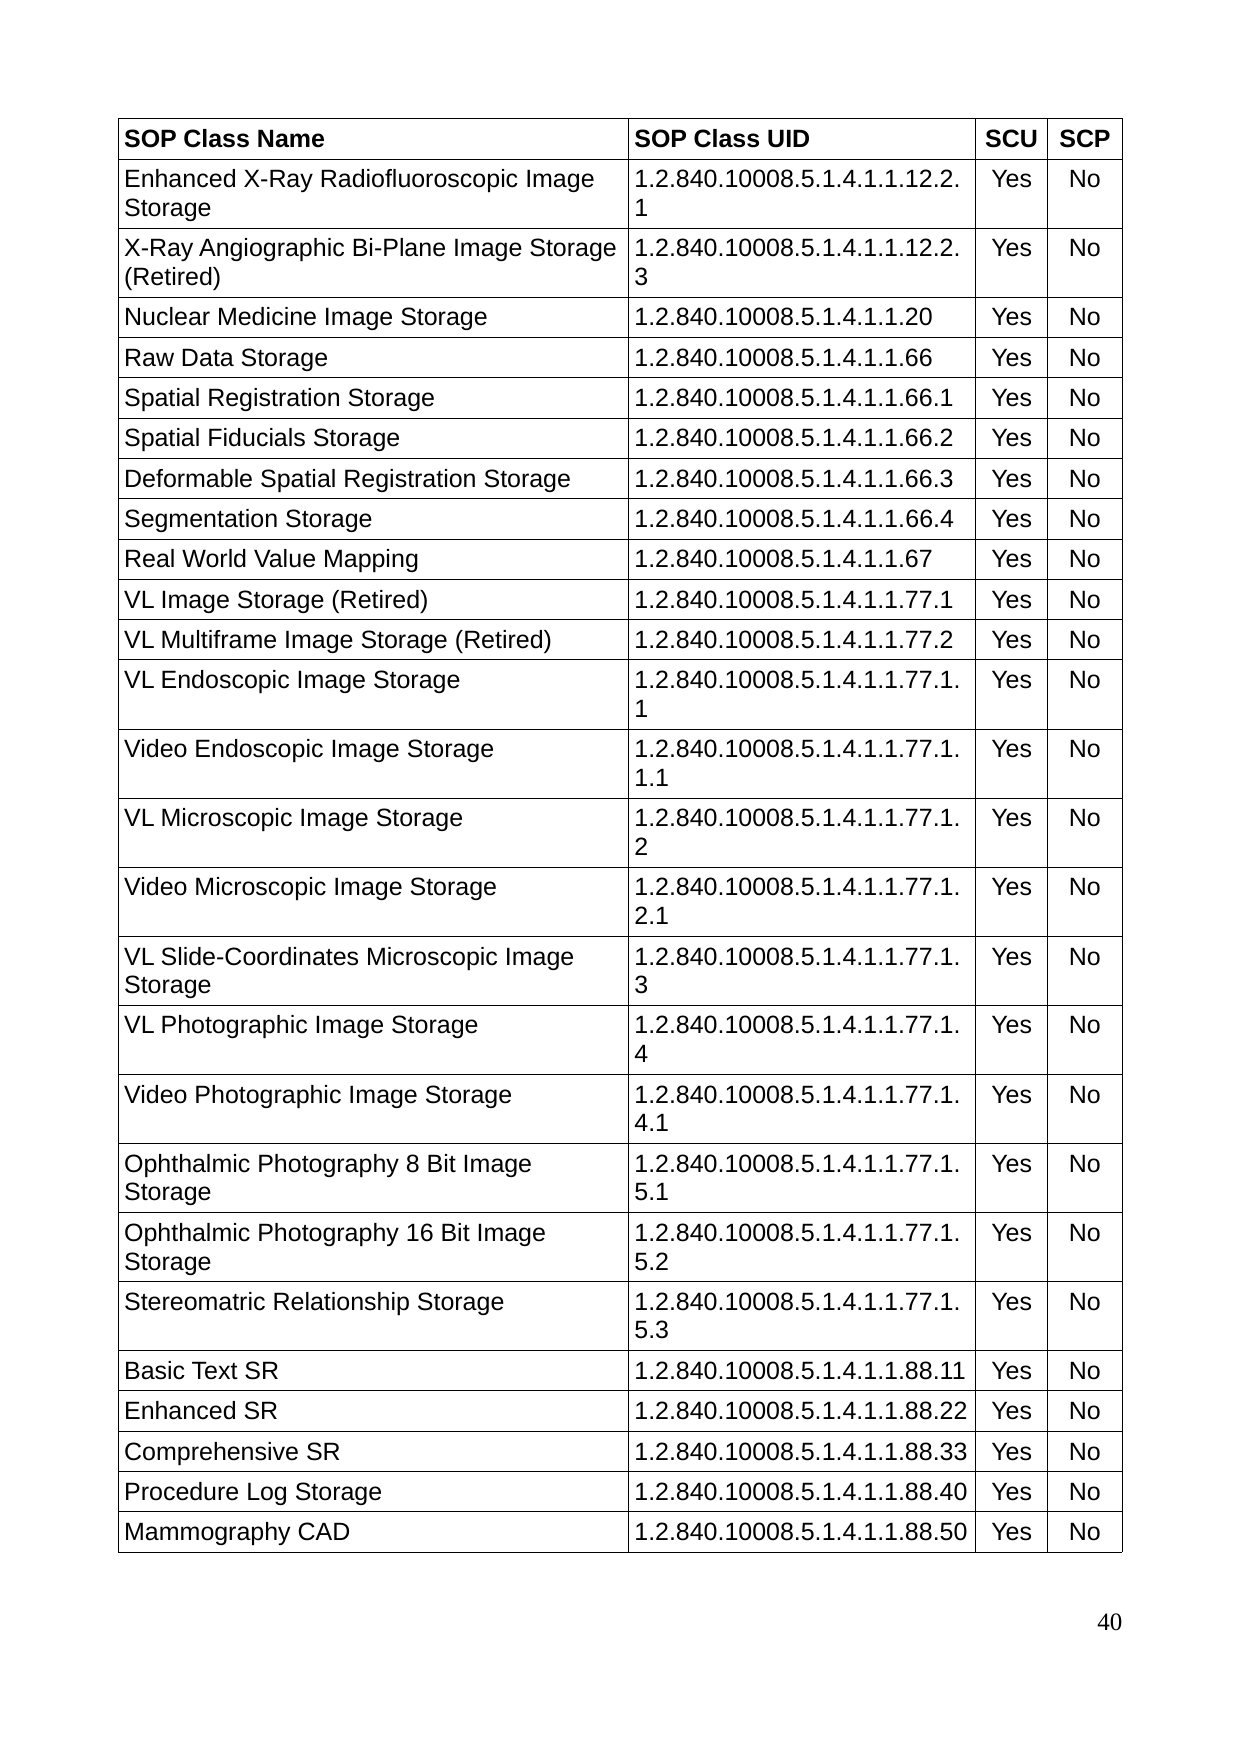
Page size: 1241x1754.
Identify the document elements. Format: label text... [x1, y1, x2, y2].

table_cell Video Microscopic Image Storage [119, 868, 628, 936]
table_header SOP Class UID [629, 119, 975, 158]
table_cell 1.2.840.10008.5.1.4.1.1.88.11 [629, 1351, 975, 1390]
table_cell 1.2.840.10008.5.1.4.1.1.77.1.5.3 [629, 1282, 975, 1350]
table_cell Yes [976, 1512, 1047, 1552]
table_cell Yes [976, 229, 1047, 297]
table_cell No [1048, 419, 1122, 458]
table_cell Yes [976, 1432, 1047, 1471]
table_cell Yes [976, 1213, 1047, 1281]
table_cell Yes [976, 620, 1047, 659]
table_cell Yes [976, 499, 1047, 538]
table_cell 1.2.840.10008.5.1.4.1.1.77.1.2.1 [629, 868, 975, 936]
table_cell 1.2.840.10008.5.1.4.1.1.77.1.1 [629, 660, 975, 728]
table_cell No [1048, 1144, 1122, 1212]
table_cell 1.2.840.10008.5.1.4.1.1.77.2 [629, 620, 975, 659]
table_cell Yes [976, 1472, 1047, 1511]
table_cell VL Endoscopic Image Storage [119, 660, 628, 728]
table_cell Yes [976, 730, 1047, 797]
table_cell Yes [976, 298, 1047, 337]
table_cell Yes [976, 1144, 1047, 1212]
table_header SCP [1048, 119, 1122, 158]
table_cell No [1048, 660, 1122, 728]
table_cell No [1048, 1075, 1122, 1143]
table_cell No [1048, 459, 1122, 498]
table_cell Yes [976, 1391, 1047, 1431]
table_cell 1.2.840.10008.5.1.4.1.1.20 [629, 298, 975, 337]
table_cell Mammography CAD [119, 1512, 628, 1552]
table_cell X-Ray Angiographic Bi-Plane Image Storage (Retired) [119, 229, 628, 297]
table_cell 1.2.840.10008.5.1.4.1.1.77.1.3 [629, 937, 975, 1005]
table_cell Yes [976, 580, 1047, 619]
table_cell No [1048, 799, 1122, 867]
table_cell No [1048, 540, 1122, 579]
table_cell No [1048, 1432, 1122, 1471]
table_cell Yes [976, 1282, 1047, 1350]
table_cell 1.2.840.10008.5.1.4.1.1.67 [629, 540, 975, 579]
table_cell No [1048, 730, 1122, 797]
table_cell Yes [976, 1075, 1047, 1143]
table_cell No [1048, 1351, 1122, 1390]
table_cell Yes [976, 1351, 1047, 1390]
table_cell No [1048, 868, 1122, 936]
table_cell 1.2.840.10008.5.1.4.1.1.66.3 [629, 459, 975, 498]
table_cell VL Microscopic Image Storage [119, 799, 628, 867]
table_cell No [1048, 1213, 1122, 1281]
table_cell Deformable Spatial Registration Storage [119, 459, 628, 498]
table_cell 1.2.840.10008.5.1.4.1.1.88.50 [629, 1512, 975, 1552]
table_cell VL Photographic Image Storage [119, 1006, 628, 1074]
table_cell No [1048, 580, 1122, 619]
table_cell 1.2.840.10008.5.1.4.1.1.12.2.3 [629, 229, 975, 297]
table_cell No [1048, 937, 1122, 1005]
table_cell No [1048, 298, 1122, 337]
table_cell No [1048, 1282, 1122, 1350]
table_cell Enhanced X-Ray Radiofluoroscopic Image Storage [119, 160, 628, 227]
table_cell 1.2.840.10008.5.1.4.1.1.77.1.5.2 [629, 1213, 975, 1281]
table_cell Nuclear Medicine Image Storage [119, 298, 628, 337]
table_cell No [1048, 338, 1122, 377]
table_cell Comprehensive SR [119, 1432, 628, 1471]
table_cell Yes [976, 160, 1047, 227]
table_cell 1.2.840.10008.5.1.4.1.1.12.2.1 [629, 160, 975, 227]
table_cell 1.2.840.10008.5.1.4.1.1.88.22 [629, 1391, 975, 1431]
table_cell No [1048, 499, 1122, 538]
table_cell Yes [976, 540, 1047, 579]
table_cell Yes [976, 799, 1047, 867]
table_cell Enhanced SR [119, 1391, 628, 1431]
table_cell VL Image Storage (Retired) [119, 580, 628, 619]
table_cell Yes [976, 1006, 1047, 1074]
table_cell 1.2.840.10008.5.1.4.1.1.88.33 [629, 1432, 975, 1471]
table_cell Yes [976, 378, 1047, 417]
table_cell Yes [976, 868, 1047, 936]
table_cell No [1048, 1391, 1122, 1431]
table_cell 1.2.840.10008.5.1.4.1.1.77.1.4 [629, 1006, 975, 1074]
table_cell 1.2.840.10008.5.1.4.1.1.66 [629, 338, 975, 377]
table_cell Video Photographic Image Storage [119, 1075, 628, 1143]
table_cell Spatial Fiducials Storage [119, 419, 628, 458]
table_header SCU [976, 119, 1047, 158]
table_cell Basic Text SR [119, 1351, 628, 1390]
table_cell Yes [976, 419, 1047, 458]
table_cell Ophthalmic Photography 8 Bit Image Storage [119, 1144, 628, 1212]
table_cell No [1048, 160, 1122, 227]
table_cell Procedure Log Storage [119, 1472, 628, 1511]
table_cell Yes [976, 459, 1047, 498]
table_header SOP Class Name [119, 119, 628, 158]
table_cell VL Slide-Coordinates Microscopic Image Storage [119, 937, 628, 1005]
table_cell No [1048, 378, 1122, 417]
table_cell 1.2.840.10008.5.1.4.1.1.77.1 [629, 580, 975, 619]
table_cell Spatial Registration Storage [119, 378, 628, 417]
table_cell Stereomatric Relationship Storage [119, 1282, 628, 1350]
table_cell Real World Value Mapping [119, 540, 628, 579]
table_cell 1.2.840.10008.5.1.4.1.1.77.1.4.1 [629, 1075, 975, 1143]
table_cell 1.2.840.10008.5.1.4.1.1.88.40 [629, 1472, 975, 1511]
table_cell 1.2.840.10008.5.1.4.1.1.66.4 [629, 499, 975, 538]
table_cell 1.2.840.10008.5.1.4.1.1.66.1 [629, 378, 975, 417]
table_cell No [1048, 229, 1122, 297]
table_cell 1.2.840.10008.5.1.4.1.1.77.1.2 [629, 799, 975, 867]
table_cell No [1048, 1512, 1122, 1552]
table_cell Ophthalmic Photography 16 Bit Image Storage [119, 1213, 628, 1281]
table_cell 1.2.840.10008.5.1.4.1.1.77.1.1.1 [629, 730, 975, 797]
table_cell No [1048, 1006, 1122, 1074]
table_cell No [1048, 1472, 1122, 1511]
table_cell Video Endoscopic Image Storage [119, 730, 628, 797]
table_cell 1.2.840.10008.5.1.4.1.1.77.1.5.1 [629, 1144, 975, 1212]
table_cell Segmentation Storage [119, 499, 628, 538]
table_cell Yes [976, 660, 1047, 728]
table_cell No [1048, 620, 1122, 659]
table_cell Yes [976, 338, 1047, 377]
table_cell VL Multiframe Image Storage (Retired) [119, 620, 628, 659]
table_cell 1.2.840.10008.5.1.4.1.1.66.2 [629, 419, 975, 458]
table_cell Raw Data Storage [119, 338, 628, 377]
table_cell Yes [976, 937, 1047, 1005]
